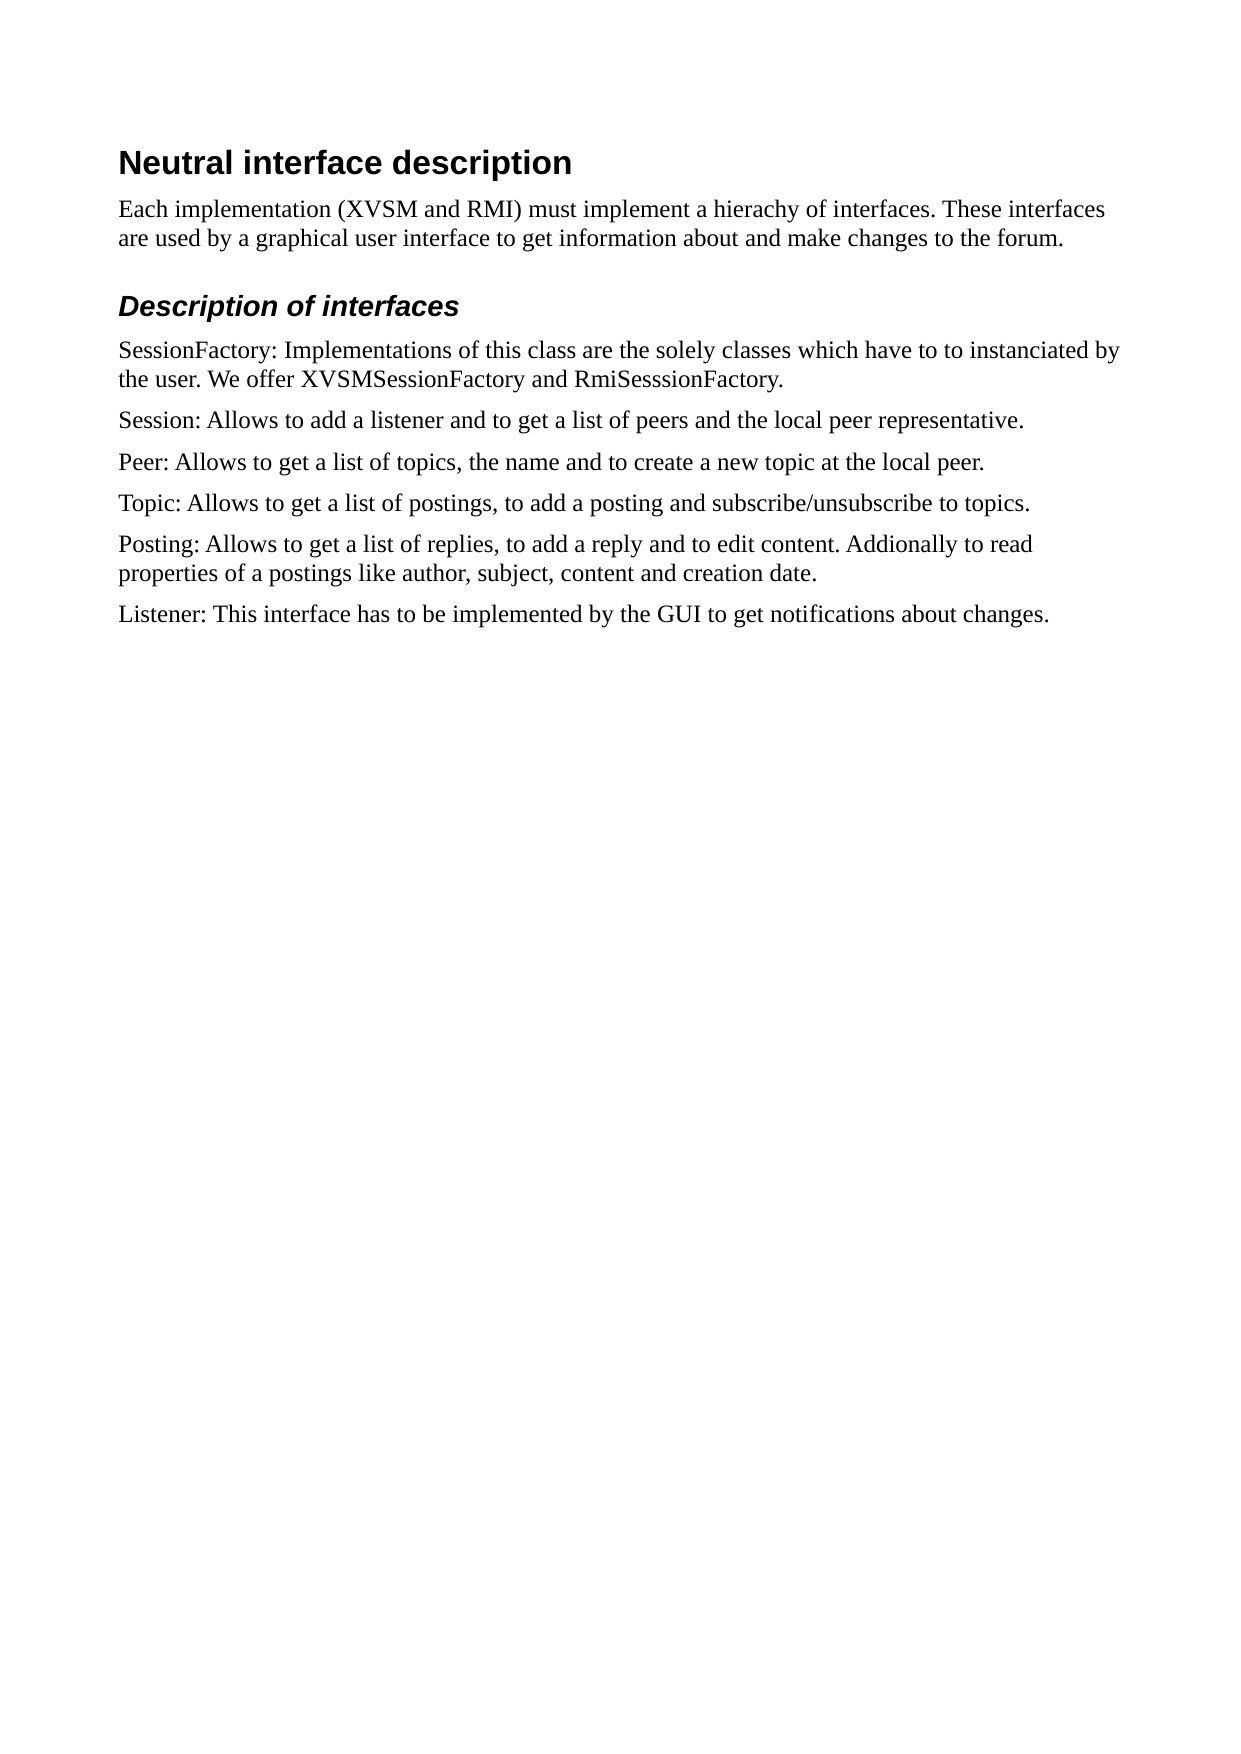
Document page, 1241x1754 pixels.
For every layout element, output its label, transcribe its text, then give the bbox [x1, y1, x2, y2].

text SessionFactory: Implementations of this class are the solely classes which have to to instanciated by the user. We offer XVSMSessionFactory and RmiSesssionFactory. [118, 335, 1122, 393]
subtitle Neutral interface description [118, 143, 1122, 182]
subtitle Description of interfaces [118, 289, 1122, 323]
text Each implementation (XVSM and RMI) must implement a hierachy of interfaces. These interfaces are used by a graphical user interface to get information about and make changes to the forum. [118, 194, 1122, 252]
text Listener: This interface has to be implemented by the GUI to get notifications about changes. [118, 599, 1122, 628]
text Topic: Allows to get a list of postings, to add a posting and subscribe/unsubscribe to topics. [118, 488, 1122, 517]
text Peer: Allows to get a list of topics, the name and to create a new topic at the local peer. [118, 447, 1122, 475]
text Posting: Allows to get a list of replies, to add a reply and to edit content. Addionally to read properties of a postings like author, subject, content and creation date. [118, 529, 1122, 587]
text Session: Allows to add a listener and to get a list of peers and the local peer representative. [118, 405, 1122, 434]
